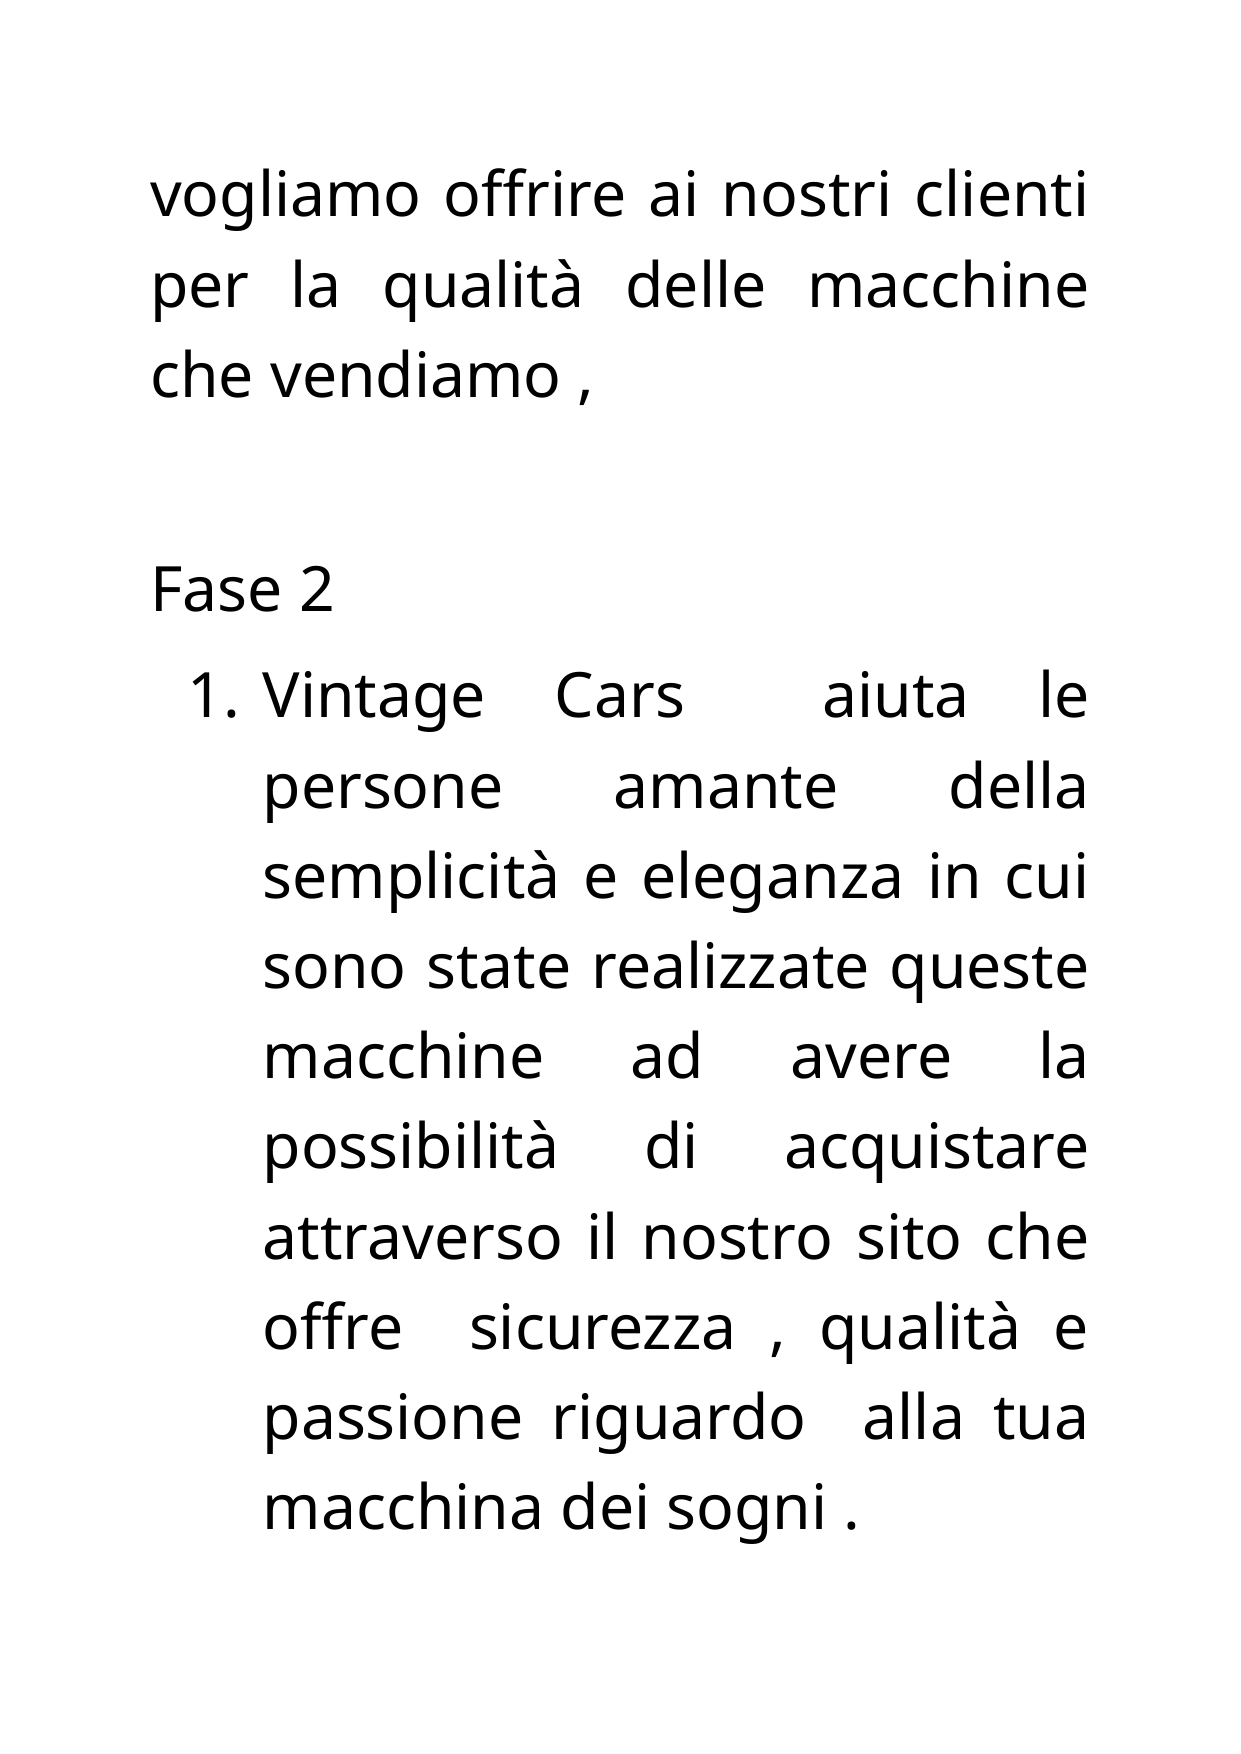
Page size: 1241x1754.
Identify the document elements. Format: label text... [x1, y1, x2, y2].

text Fase 2 [150, 544, 1090, 629]
list Vintage Cars aiuta le persone amante della semplicità e eleganza in cui sono state realizzate queste macchine ad avere la possibilità di acquistare attraverso il nostro sito che offre sicurezza , qualità e passione riguardo alla tua macchina dei sogni . [187, 651, 1090, 1548]
text vogliamo offrire ai nostri clienti per la qualità delle macchine che vendiamo , [150, 150, 1090, 416]
